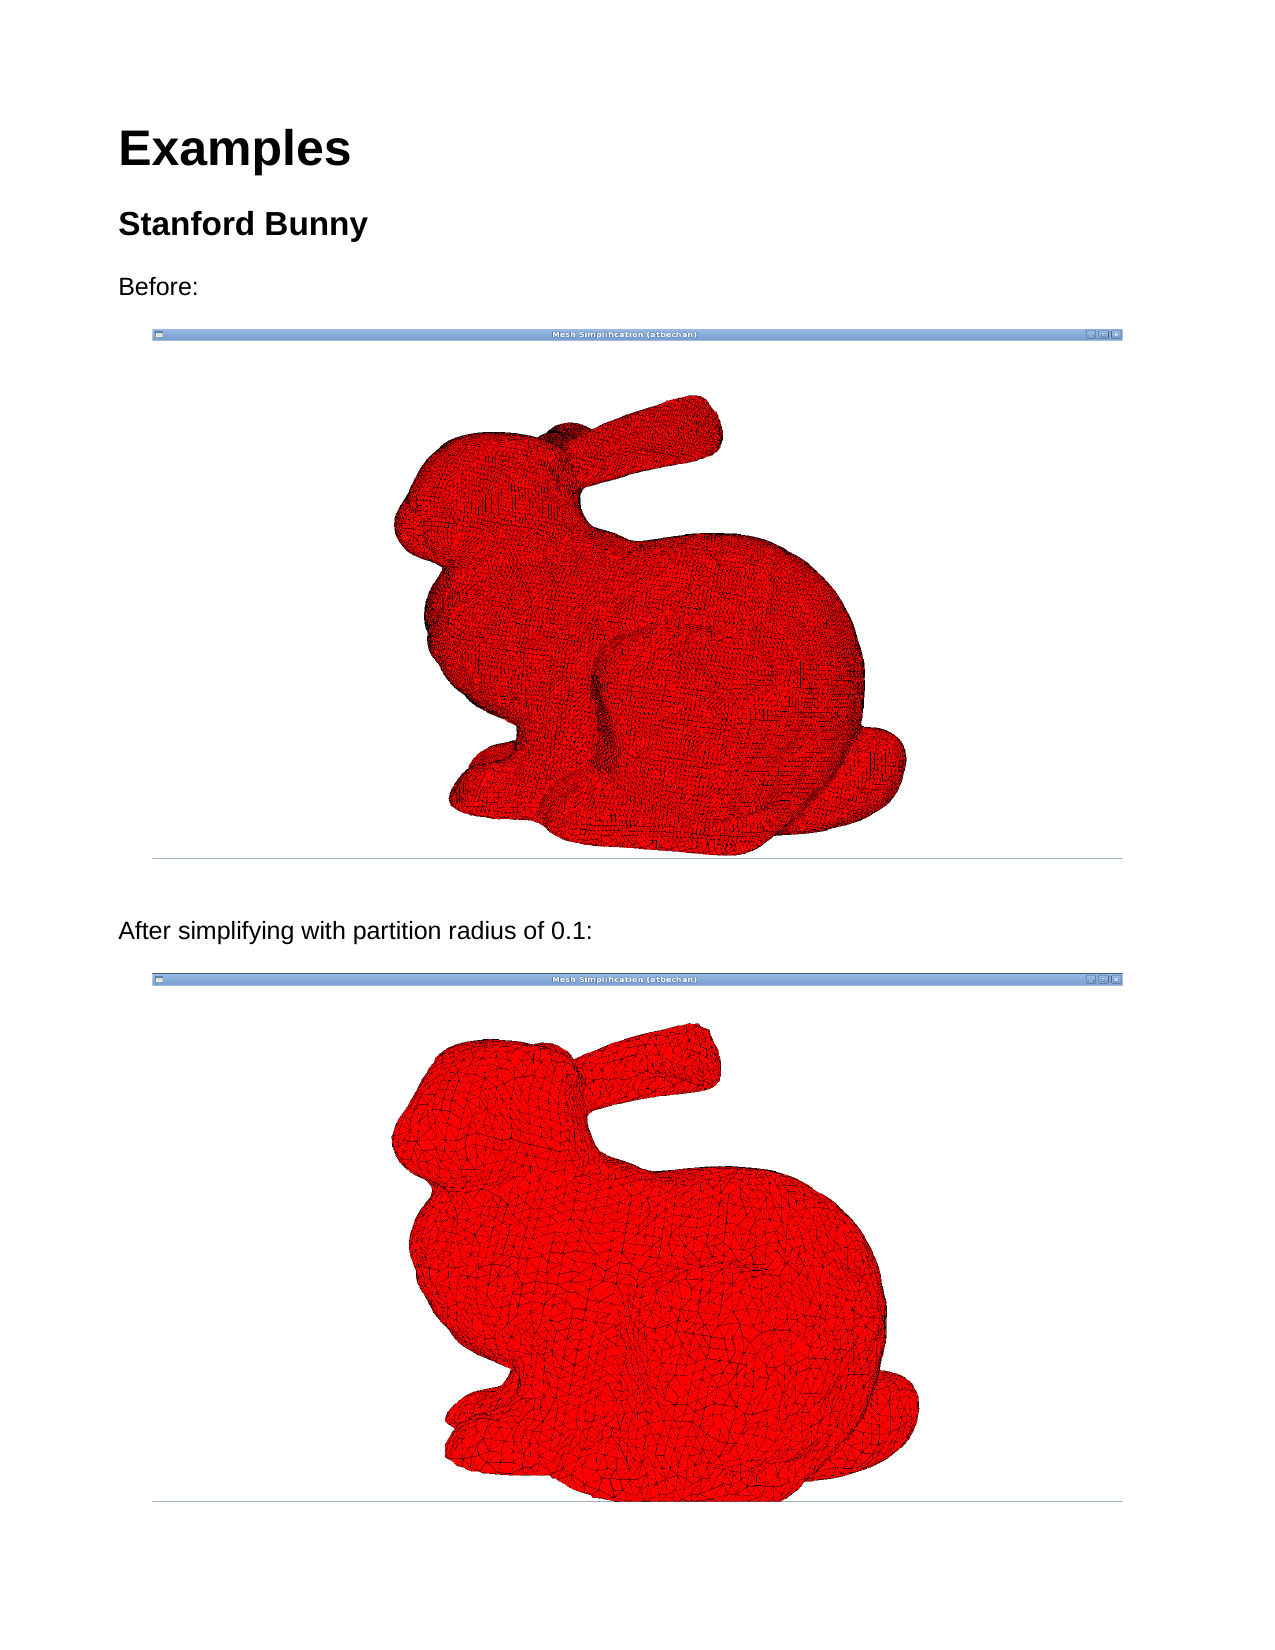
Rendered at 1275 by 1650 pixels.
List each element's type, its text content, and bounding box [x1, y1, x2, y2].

text Examples [118, 118, 1157, 176]
picture [152, 973, 1123, 1502]
text After simplifying with partition radius of 0.1: [118, 916, 1157, 945]
picture [152, 329, 1123, 859]
text Before: [118, 272, 1157, 300]
text Stanford Bunny [118, 204, 1157, 243]
